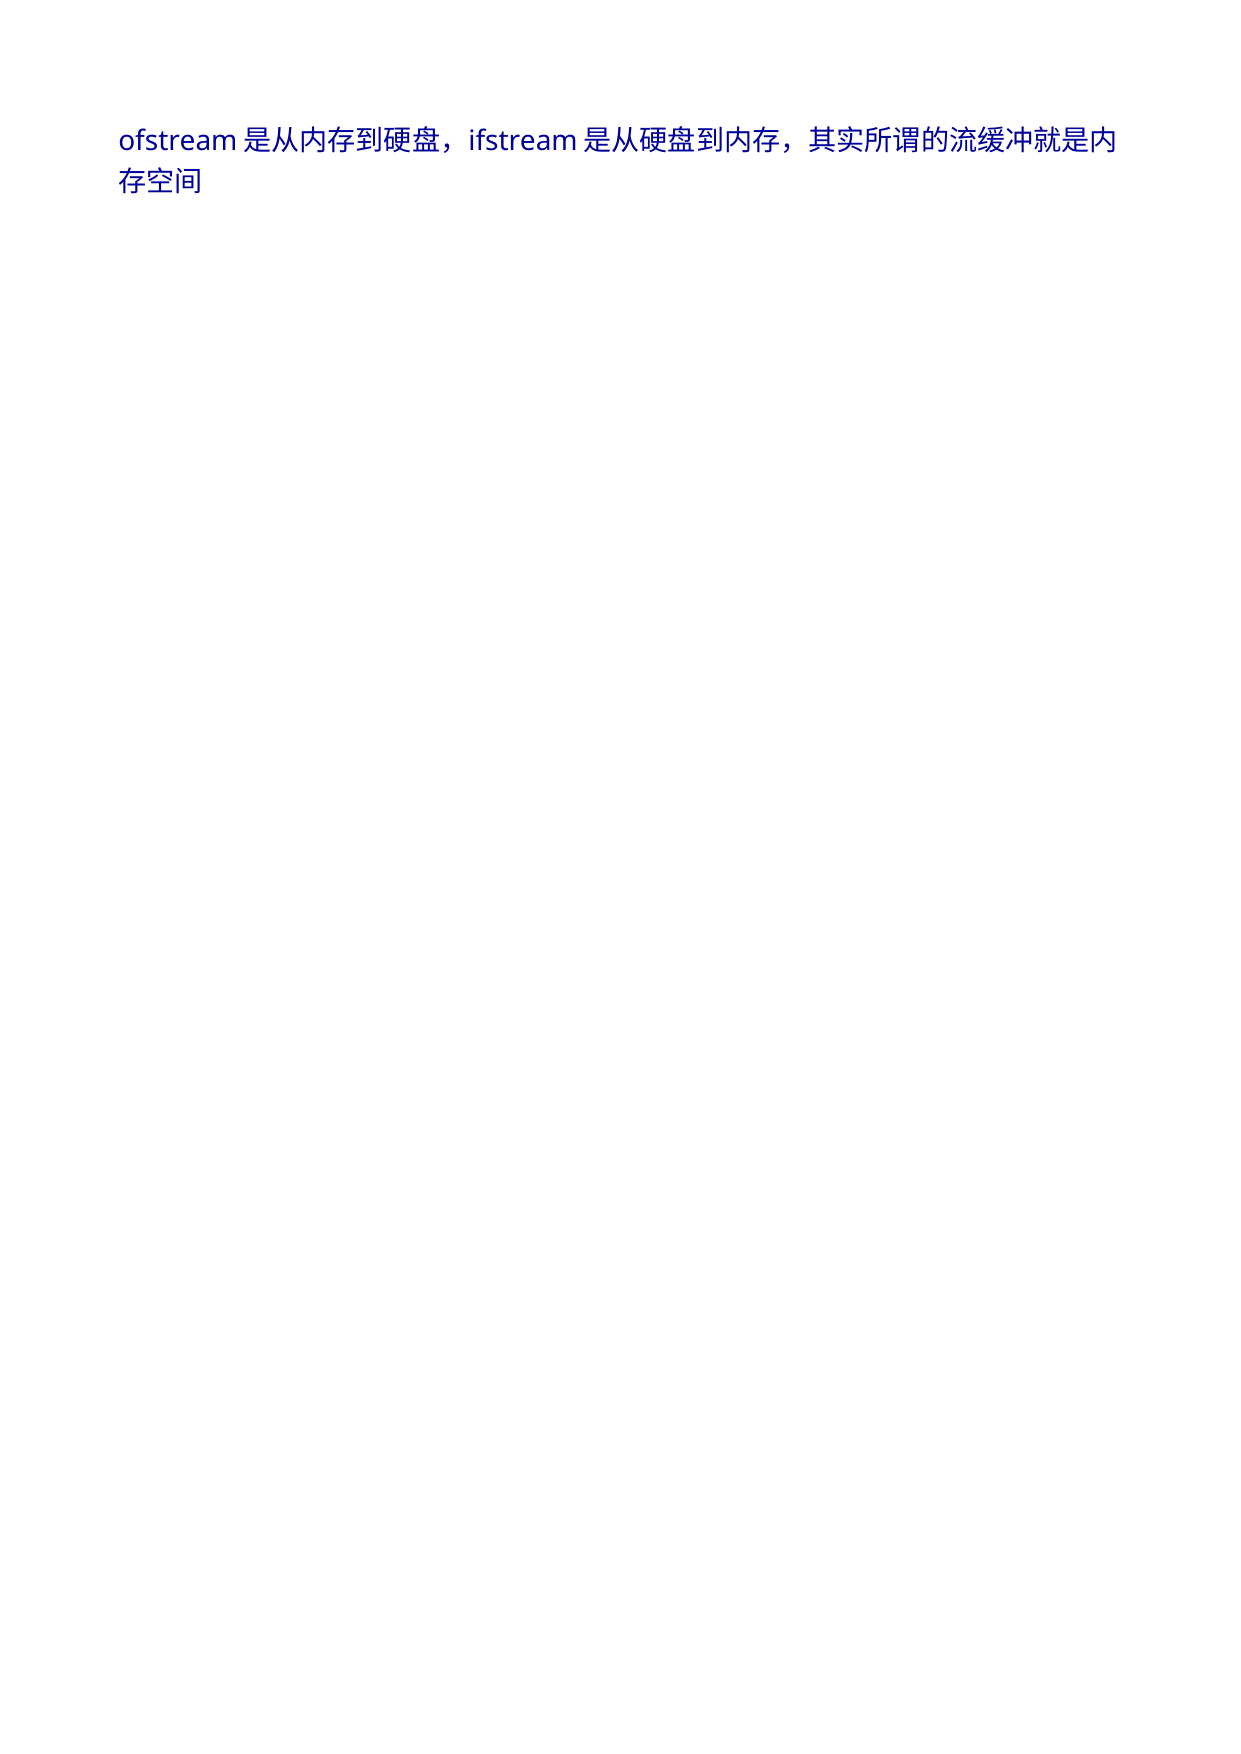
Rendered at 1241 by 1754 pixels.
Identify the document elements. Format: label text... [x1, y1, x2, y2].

text ofstream是从内存到硬盘，ifstream是从硬盘到内存，其实所谓的流缓冲就是内存空间 [118, 118, 1122, 200]
